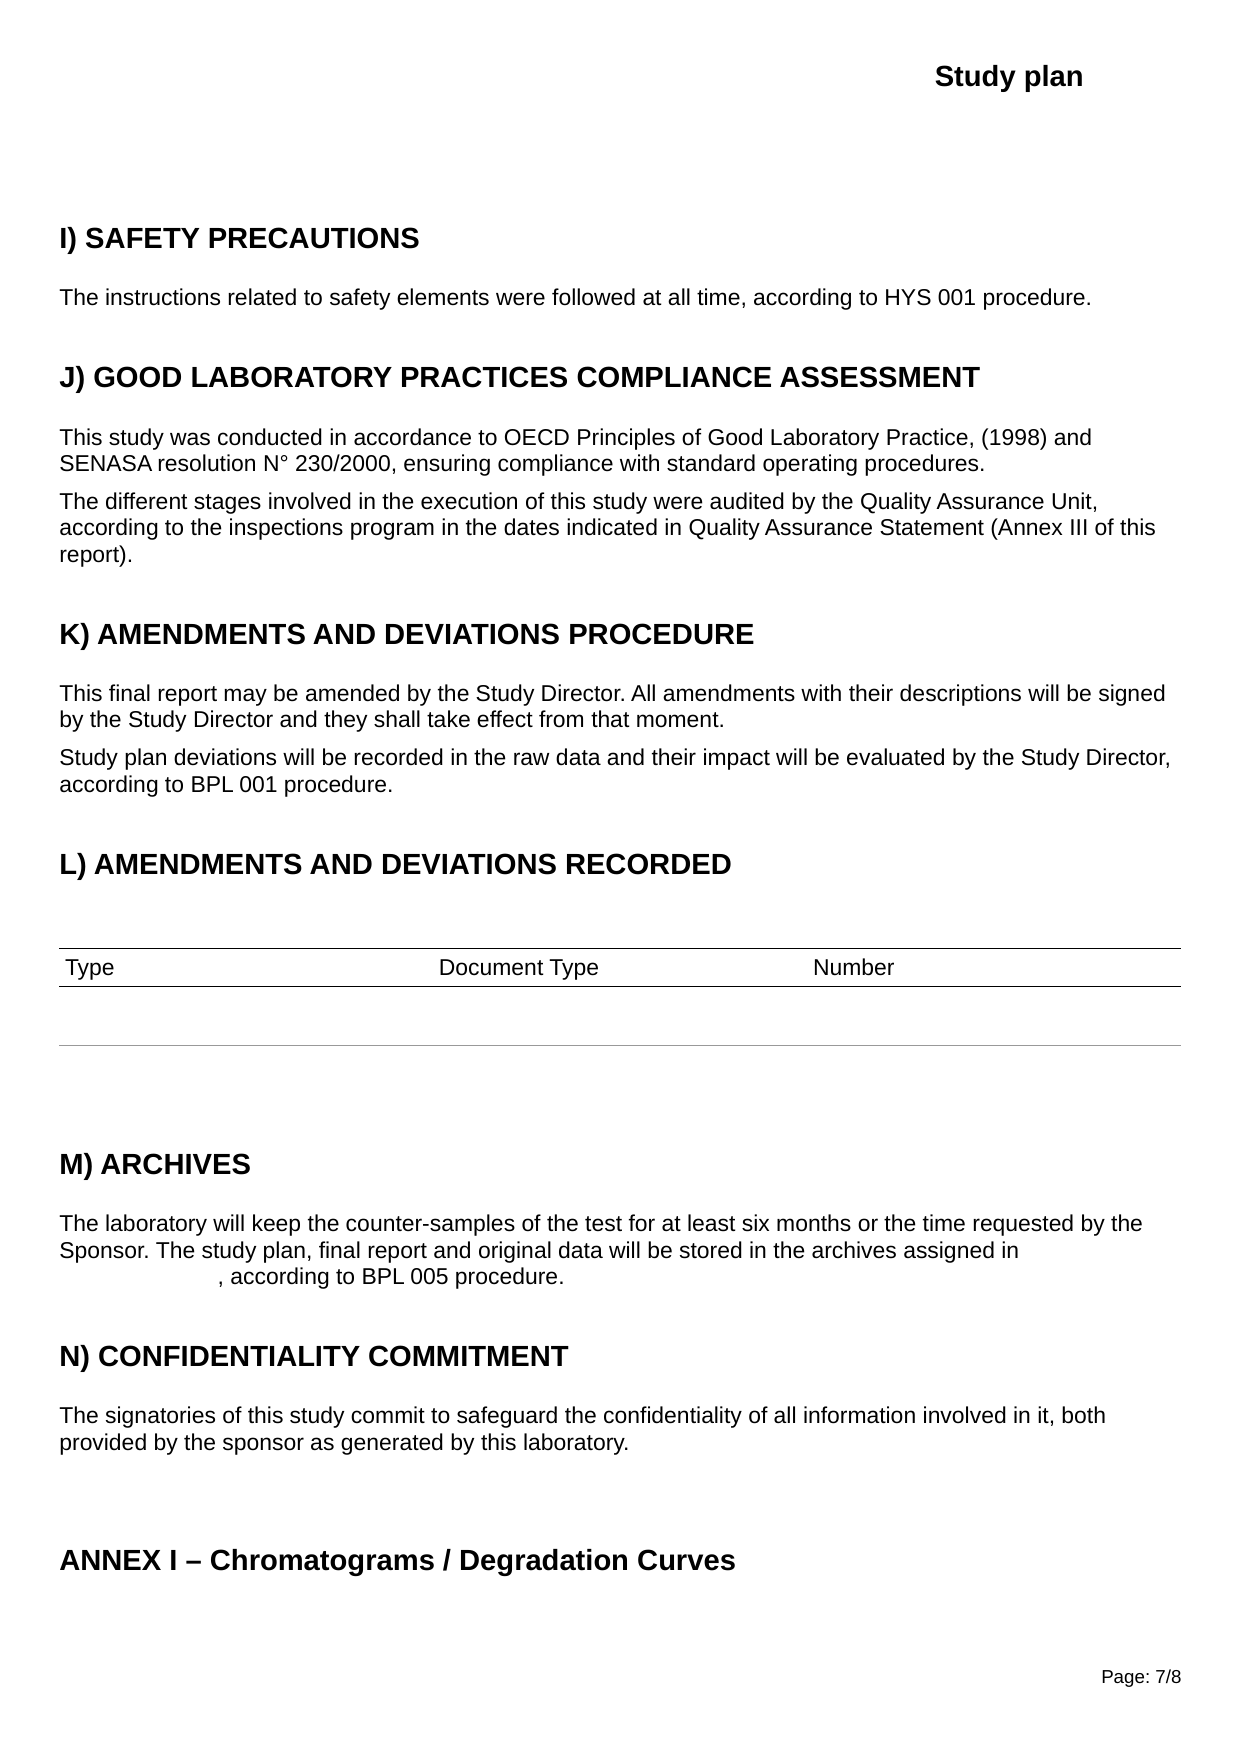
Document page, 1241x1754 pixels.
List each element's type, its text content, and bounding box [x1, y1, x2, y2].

text The laboratory will keep the counter-samples of the test for at least six months or the time requested by the Sponsor. The study plan, final report and original data will be stored in the archives assigned in <company_name>, according to BPL 005 procedure. [59, 1210, 1181, 1289]
subtitle K) AMENDMENTS AND DEVIATIONS PROCEDURE [59, 617, 1181, 650]
text This final report may be amended by the Study Director. All amendments with their descriptions will be signed by the Study Director and they shall take effect from that moment. [59, 680, 1181, 733]
text The signatories of this study commit to safeguard the confidentiality of all information involved in it, both provided by the sponsor as generated by this laboratory. [59, 1402, 1181, 1455]
table_header Number [807, 949, 1181, 986]
subtitle ANNEX I – Chromatograms / Degradation Curves [59, 1543, 1181, 1577]
table_cell <dev_amnd.number> [807, 1013, 1181, 1045]
text </if> [59, 1071, 1181, 1097]
subtitle N) CONFIDENTIALITY COMMITMENT [59, 1339, 1181, 1373]
text This study was conducted in accordance to OECD Principles of Good Laboratory Practice, (1998) and SENASA resolution N° 230/2000, ensuring compliance with standard operating procedures. [59, 423, 1181, 476]
subtitle I) SAFETY PRECAUTIONS [59, 221, 1181, 255]
subtitle L) AMENDMENTS AND DEVIATIONS RECORDED [59, 847, 1181, 881]
table_cell <dev_amnd.type_string> [59, 1013, 433, 1045]
table_header Type [59, 949, 433, 986]
text <if test="stp_deviation_and_amendment"> [59, 910, 1181, 936]
subtitle M) ARCHIVES [59, 1147, 1181, 1181]
subtitle J) GOOD LABORATORY PRACTICES COMPLIANCE ASSESSMENT [59, 360, 1181, 394]
table_cell <dev_amnd.document_type_string> [433, 1013, 807, 1045]
table_header Document Type [433, 949, 807, 986]
text Study plan deviations will be recorded in the raw data and their impact will be evaluated by the Study Director, according to BPL 001 procedure. [59, 744, 1181, 797]
text The instructions related to safety elements were followed at all time, according to HYS 001 procedure. [59, 284, 1181, 311]
table_cell <for each="dev_amnd in stp_deviation_and_amendment"> [59, 987, 1181, 1012]
table_cell </for> [59, 1046, 1181, 1071]
text The different stages involved in the execution of this study were audited by the Quality Assurance Unit, according to the inspections program in the dates indicated in Quality Assurance Statement (Annex III of this report). [59, 488, 1181, 567]
